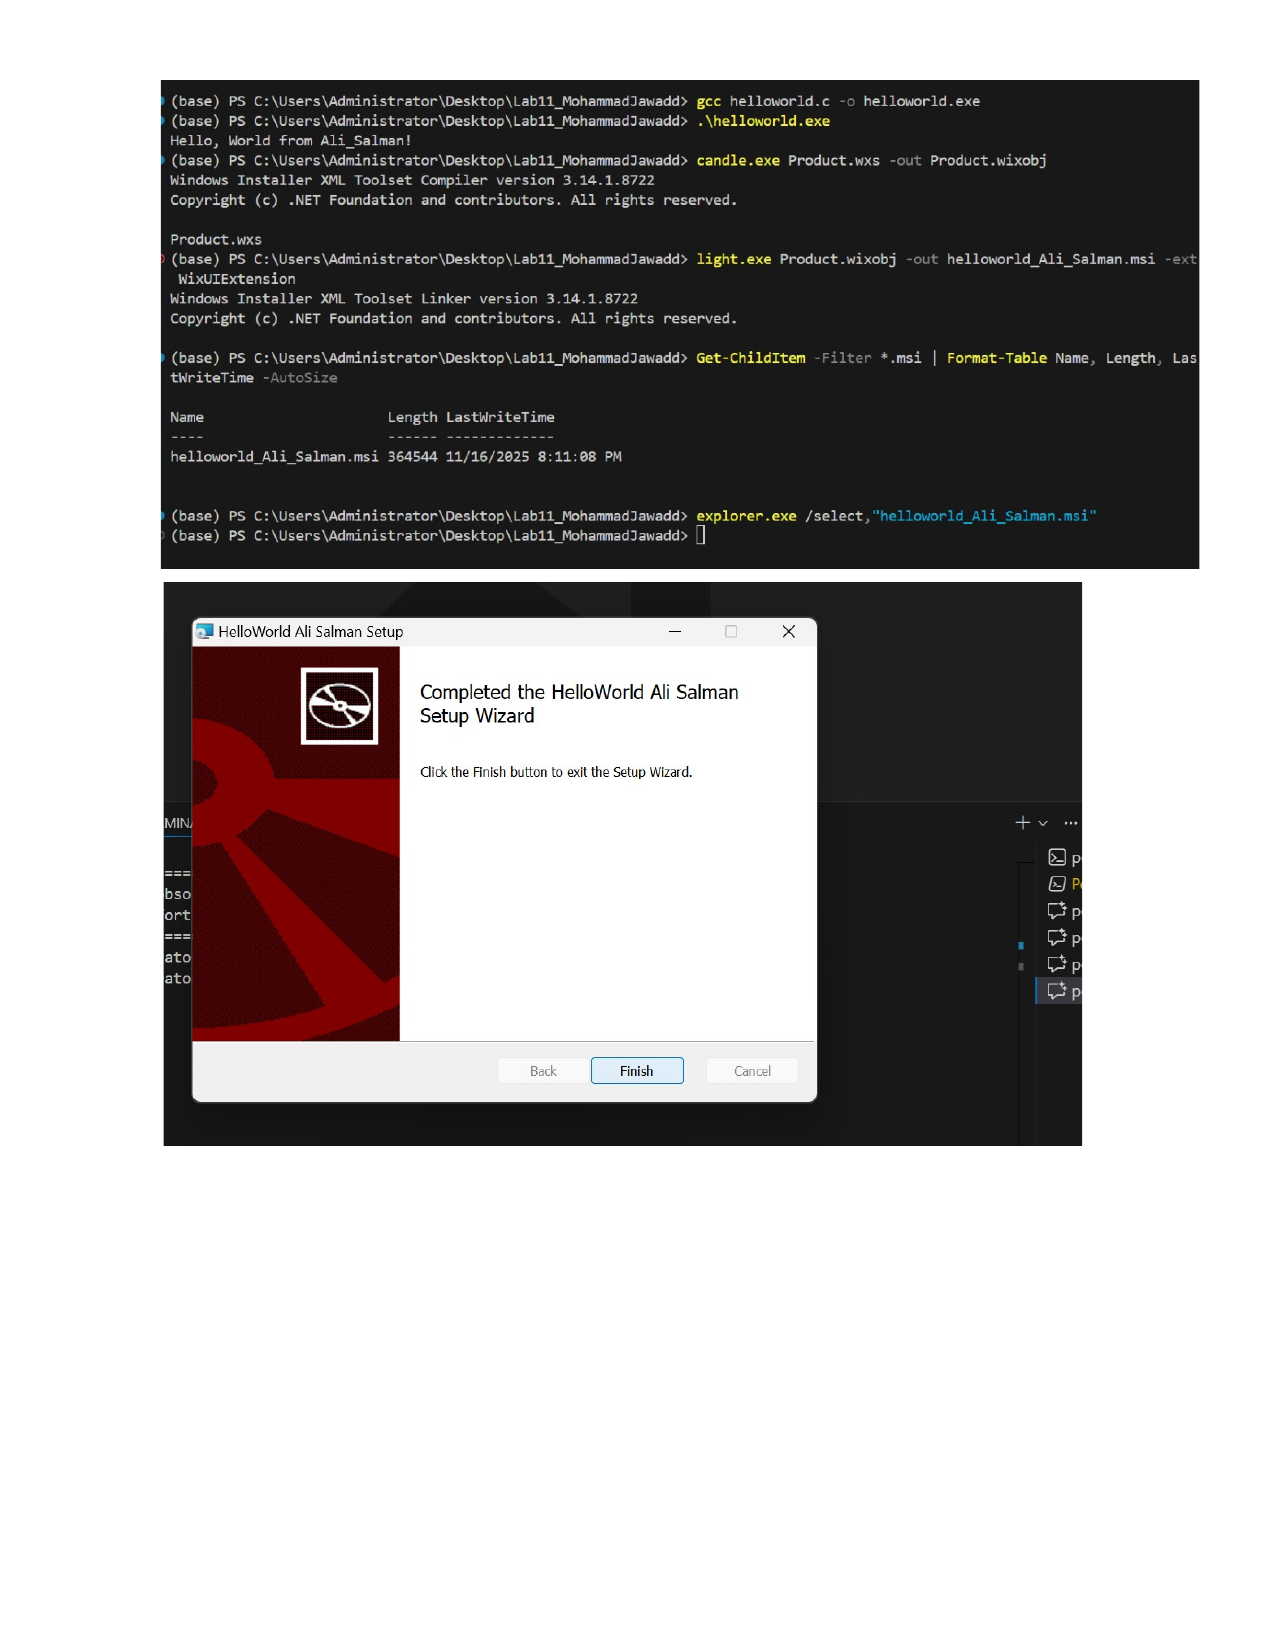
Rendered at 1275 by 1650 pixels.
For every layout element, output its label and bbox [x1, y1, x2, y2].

picture [163, 582, 1083, 1146]
picture [160, 80, 1200, 569]
